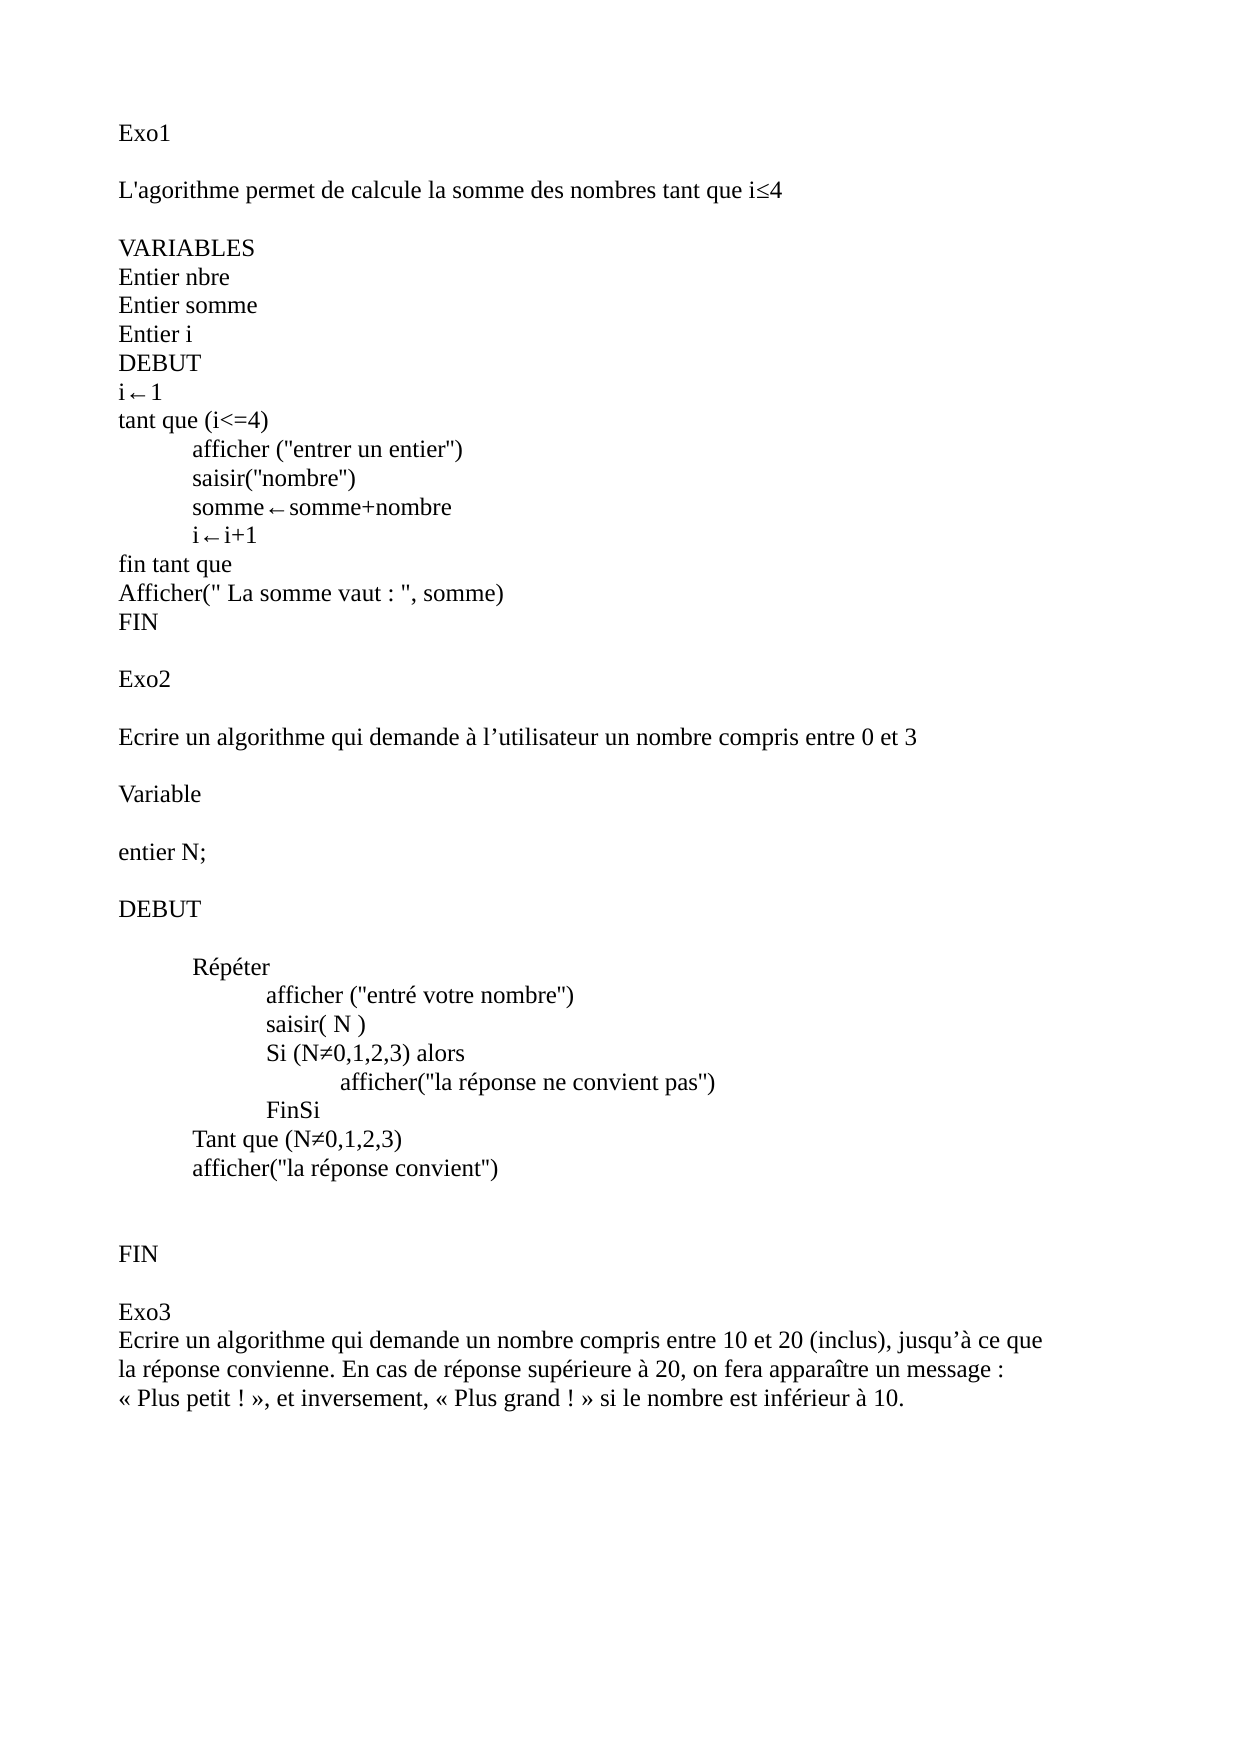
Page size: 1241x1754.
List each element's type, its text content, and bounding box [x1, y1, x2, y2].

text Tant que (N≠0,1,2,3) [118, 1124, 1122, 1153]
text Ecrire un algorithme qui demande à l’utilisateur un nombre compris entre 0 et 3 [118, 722, 1122, 751]
text Exo1 [118, 118, 1122, 147]
text Entier nbre [118, 262, 1122, 291]
text FIN [118, 1239, 1122, 1268]
text « Plus petit ! », et inversement, « Plus grand ! » si le nombre est inférieur à 10. [118, 1383, 1122, 1412]
text DEBUT [118, 894, 1122, 923]
text FIN [118, 607, 1122, 636]
text Exo2 [118, 664, 1122, 693]
text i←i+1 [118, 521, 1122, 549]
text Ecrire un algorithme qui demande un nombre compris entre 10 et 20 (inclus), jusqu’à ce que [118, 1326, 1122, 1354]
text Entier somme [118, 291, 1122, 319]
text DEBUT [118, 348, 1122, 377]
text VARIABLES [118, 233, 1122, 262]
text saisir( N ) [118, 1009, 1122, 1038]
text Si (N≠0,1,2,3) alors [118, 1038, 1122, 1067]
text la réponse convienne. En cas de réponse supérieure à 20, on fera apparaître un message : [118, 1354, 1122, 1383]
text Répéter [118, 952, 1122, 981]
text Afficher(" La somme vaut : ", somme) [118, 578, 1122, 607]
text fin tant que [118, 549, 1122, 578]
text afficher(''la réponse ne convient pas'') [118, 1067, 1122, 1096]
text Entier i [118, 319, 1122, 348]
text afficher (''entré votre nombre'') [118, 981, 1122, 1009]
text afficher (''entrer un entier'') [118, 434, 1122, 463]
text tant que (i<=4) [118, 406, 1122, 434]
text saisir(''nombre'') [118, 463, 1122, 492]
text afficher(''la réponse convient'') [118, 1153, 1122, 1182]
text i←1 [118, 377, 1122, 406]
text entier N; [118, 837, 1122, 866]
text somme←somme+nombre [118, 492, 1122, 521]
text L'agorithme permet de calcule la somme des nombres tant que i≤4 [118, 176, 1122, 204]
text Exo3 [118, 1297, 1122, 1326]
text FinSi [118, 1096, 1122, 1124]
text Variable [118, 779, 1122, 808]
